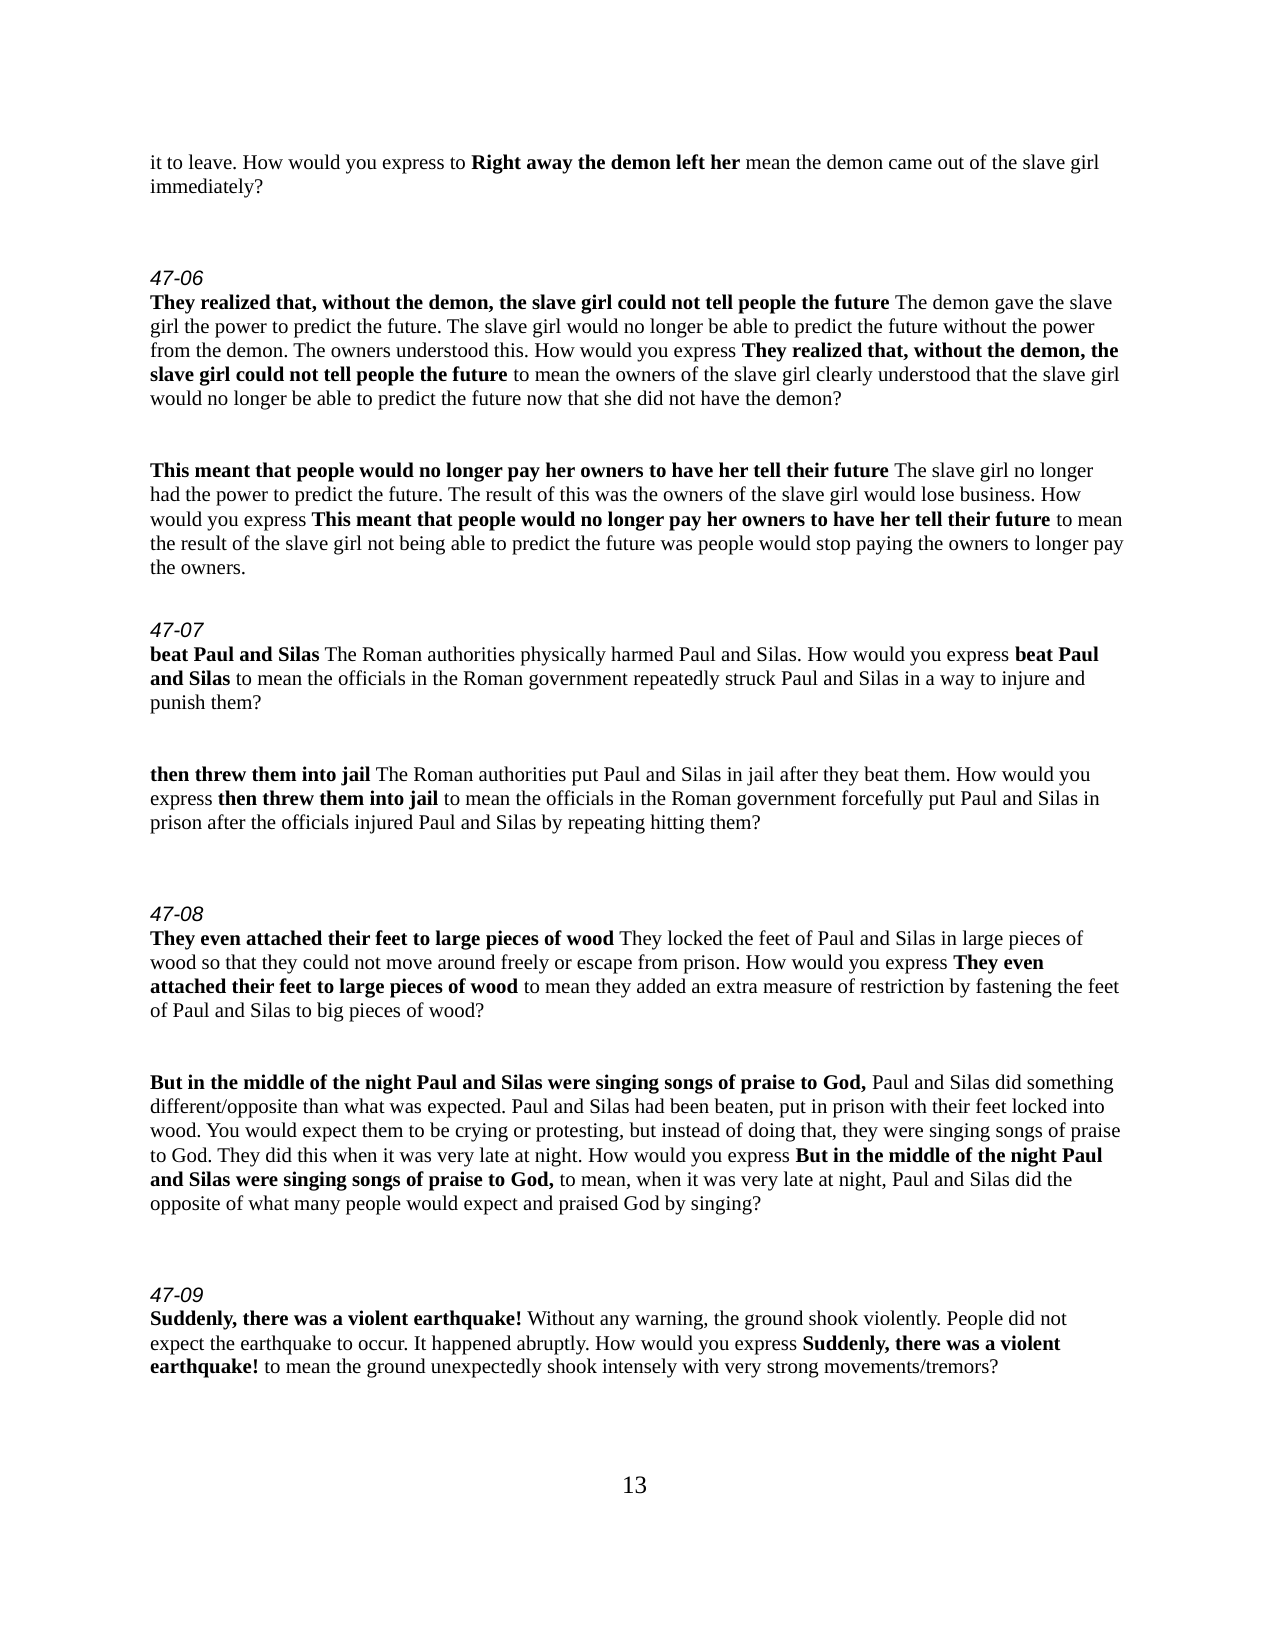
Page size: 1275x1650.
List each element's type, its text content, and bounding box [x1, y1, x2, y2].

text They realized that, without the demon, the slave girl could not tell people the future The demon gave the slave girl the power to predict the future. The slave girl would no longer be able to predict the future without the power from the demon. The owners understood this. How would you express They realized that, without the demon, the slave girl could not tell people the future to mean the owners of the slave girl clearly understood that the slave girl would no longer be able to predict the future now that she did not have the demon? [150, 290, 1125, 410]
text beat Paul and Silas The Roman authorities physically harmed Paul and Silas. How would you express beat Paul and Silas to mean the officials in the Roman government repeatedly struck Paul and Silas in a way to injure and punish them? [150, 642, 1125, 714]
subtitle 47-08 [150, 902, 1125, 926]
text then threw them into jail The Roman authorities put Paul and Silas in jail after they beat them. How would you express then threw them into jail to mean the officials in the Roman government forcefully put Paul and Silas in prison after the officials injured Paul and Silas by repeating hitting them? [150, 762, 1125, 834]
text it to leave. How would you express to Right away the demon left her mean the demon came out of the slave girl immediately? [150, 150, 1125, 198]
text But in the middle of the night Paul and Silas were singing songs of praise to God, Paul and Silas did something different/opposite than what was expected. Paul and Silas had been beaten, put in prison with their feet locked into wood. You would expect them to be crying or protesting, but instead of doing that, they were singing songs of praise to God. They did this when it was very late at night. How would you express But in the middle of the night Paul and Silas were singing songs of praise to God, to mean, when it was very late at night, Paul and Silas did the opposite of what many people would expect and praised God by singing? [150, 1070, 1125, 1215]
subtitle 47-07 [150, 618, 1125, 642]
text They even attached their feet to large pieces of wood They locked the feet of Paul and Silas in large pieces of wood so that they could not move around freely or escape from prison. How would you express They even attached their feet to large pieces of wood to mean they added an extra measure of restriction by fastening the feet of Paul and Silas to big pieces of wood? [150, 926, 1125, 1022]
text This meant that people would no longer pay her owners to have her tell their future The slave girl no longer had the power to predict the future. The result of this was the owners of the slave girl would lose business. How would you express This meant that people would no longer pay her owners to have her tell their future to mean the result of the slave girl not being able to predict the future was people would stop paying the owners to longer pay the owners. [150, 458, 1125, 579]
subtitle 47-09 [150, 1282, 1125, 1306]
subtitle 47-06 [150, 266, 1125, 290]
text Suddenly, there was a violent earthquake! Without any warning, the ground shook violently. People did not expect the earthquake to occur. It happened abruptly. How would you express Suddenly, there was a violent earthquake! to mean the ground unexpectedly shook intensely with very strong movements/tremors? [150, 1306, 1125, 1378]
